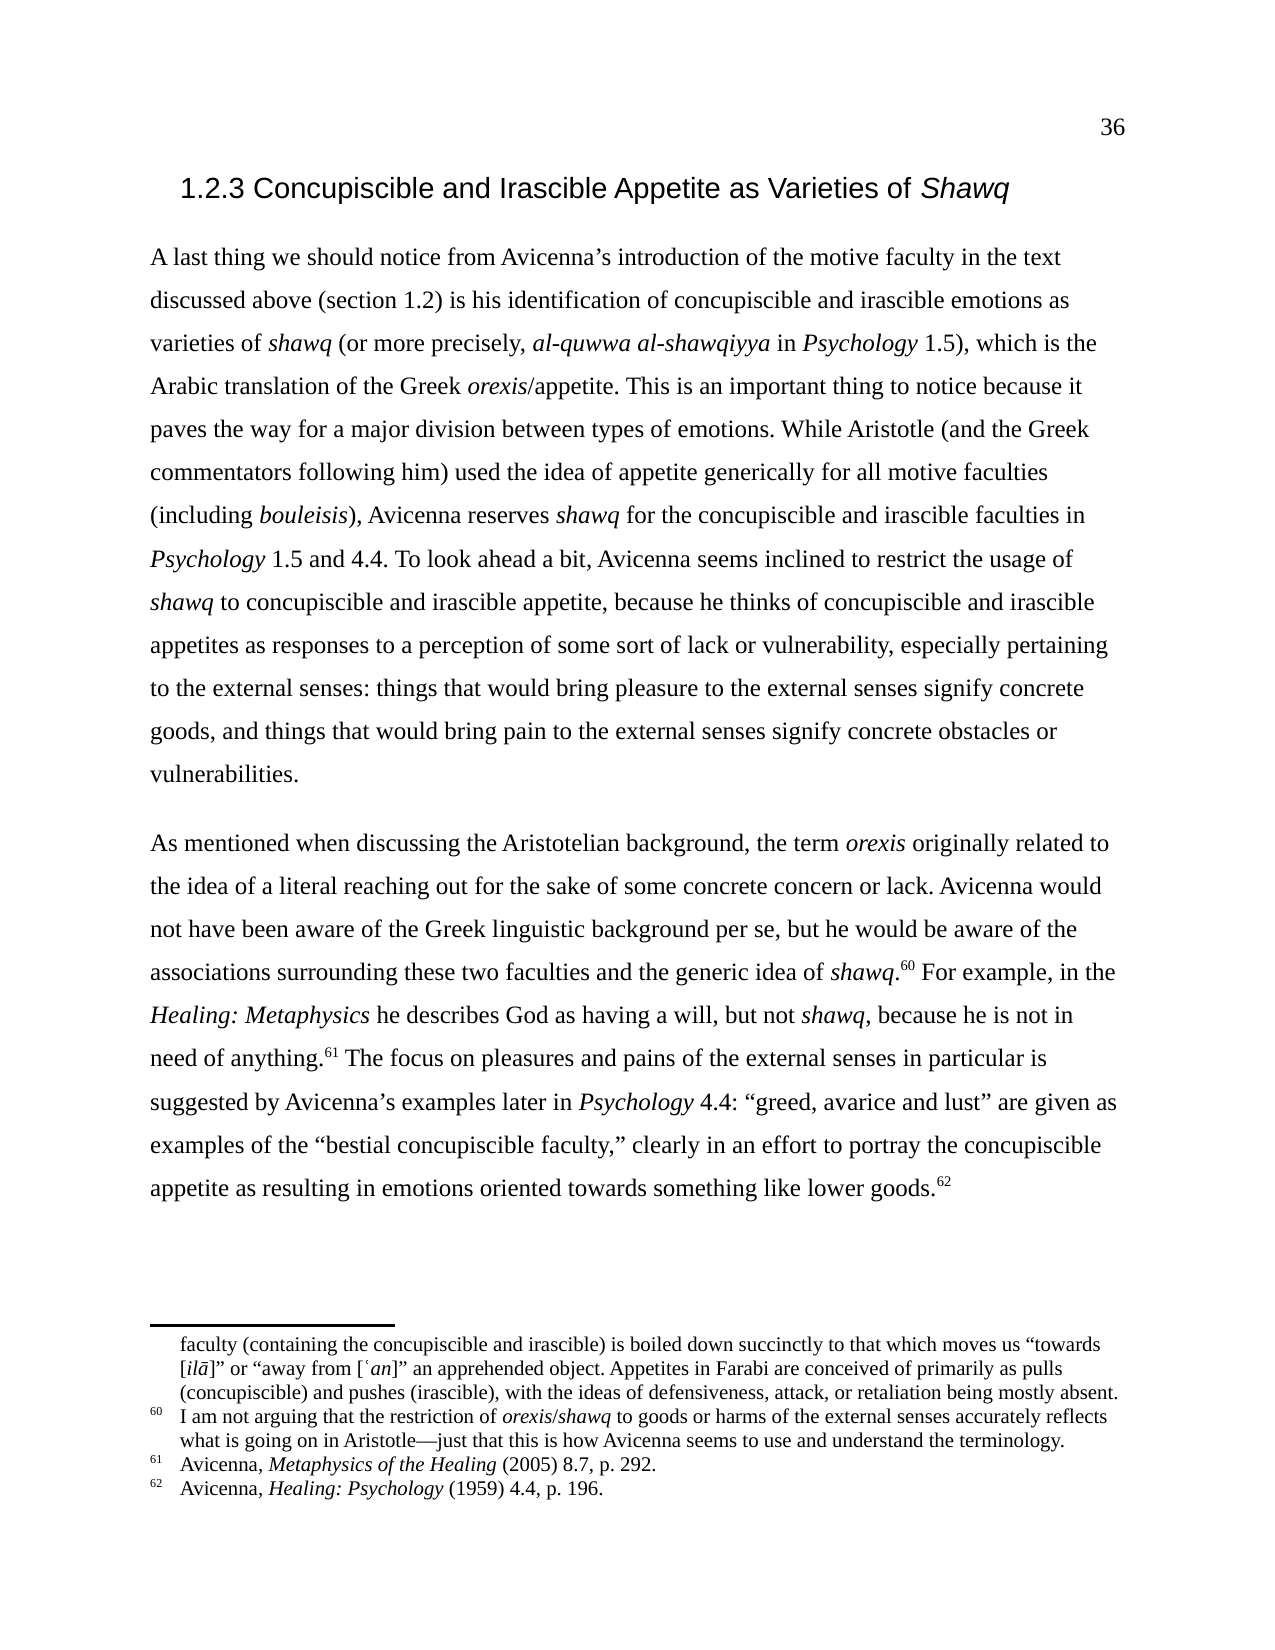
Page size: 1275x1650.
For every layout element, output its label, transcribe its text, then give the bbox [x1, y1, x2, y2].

text faculty (containing the concupiscible and irascible) is boiled down succinctly to that which moves us “towards [ilā]” or “away from [ʿan]” an apprehended object. Appetites in Farabi are conceived of primarily as pulls (concupiscible) and pushes (irascible), with the ideas of defensiveness, attack, or retaliation being mostly absent. [150, 1332, 1125, 1404]
subtitle 1.2.3 Concupiscible and Irascible Appetite as Varieties of Shawq [180, 171, 1125, 204]
text Avicenna, Healing: Psychology (1959) 4.4, p. 196. [150, 1476, 1125, 1500]
text A last thing we should notice from Avicenna’s introduction of the motive faculty in the text discussed above (section 1.2) is his identification of concupiscible and irascible emotions as varieties of shawq (or more precisely, al-quwwa al-shawqiyya in Psychology 1.5), which is the Arabic translation of the Greek orexis/appetite. This is an important thing to notice because it paves the way for a major division between types of emotions. While Aristotle (and the Greek commentators following him) used the idea of appetite generically for all motive faculties (including bouleisis), Avicenna reserves shawq for the concupiscible and irascible faculties in Psychology 1.5 and 4.4. To look ahead a bit, Avicenna seems inclined to restrict the usage of shawq to concupiscible and irascible appetite, because he thinks of concupiscible and irascible appetites as responses to a perception of some sort of lack or vulnerability, especially pertaining to the external senses: things that would bring pleasure to the external senses signify concrete goods, and things that would bring pain to the external senses signify concrete obstacles or vulnerabilities. [150, 242, 1125, 788]
text As mentioned when discussing the Aristotelian background, the term orexis originally related to the idea of a literal reaching out for the sake of some concrete concern or lack. Avicenna would not have been aware of the Greek linguistic background per se, but he would be aware of the associations surrounding these two faculties and the generic idea of shawq. For example, in the Healing: Metaphysics he describes God as having a will, but not shawq, because he is not in need of anything. The focus on pleasures and pains of the external senses in particular is suggested by Avicenna’s examples later in Psychology 4.4: “greed, avarice and lust” are given as examples of the “bestial concupiscible faculty,” clearly in an effort to portray the concupiscible appetite as resulting in emotions oriented towards something like lower goods. [150, 828, 1125, 1202]
text Avicenna, Metaphysics of the Healing (2005) 8.7, p. 292. [150, 1452, 1125, 1476]
text I am not arguing that the restriction of orexis/shawq to goods or harms of the external senses accurately reflects what is going on in Aristotle―just that this is how Avicenna seems to use and understand the terminology. [150, 1404, 1125, 1452]
